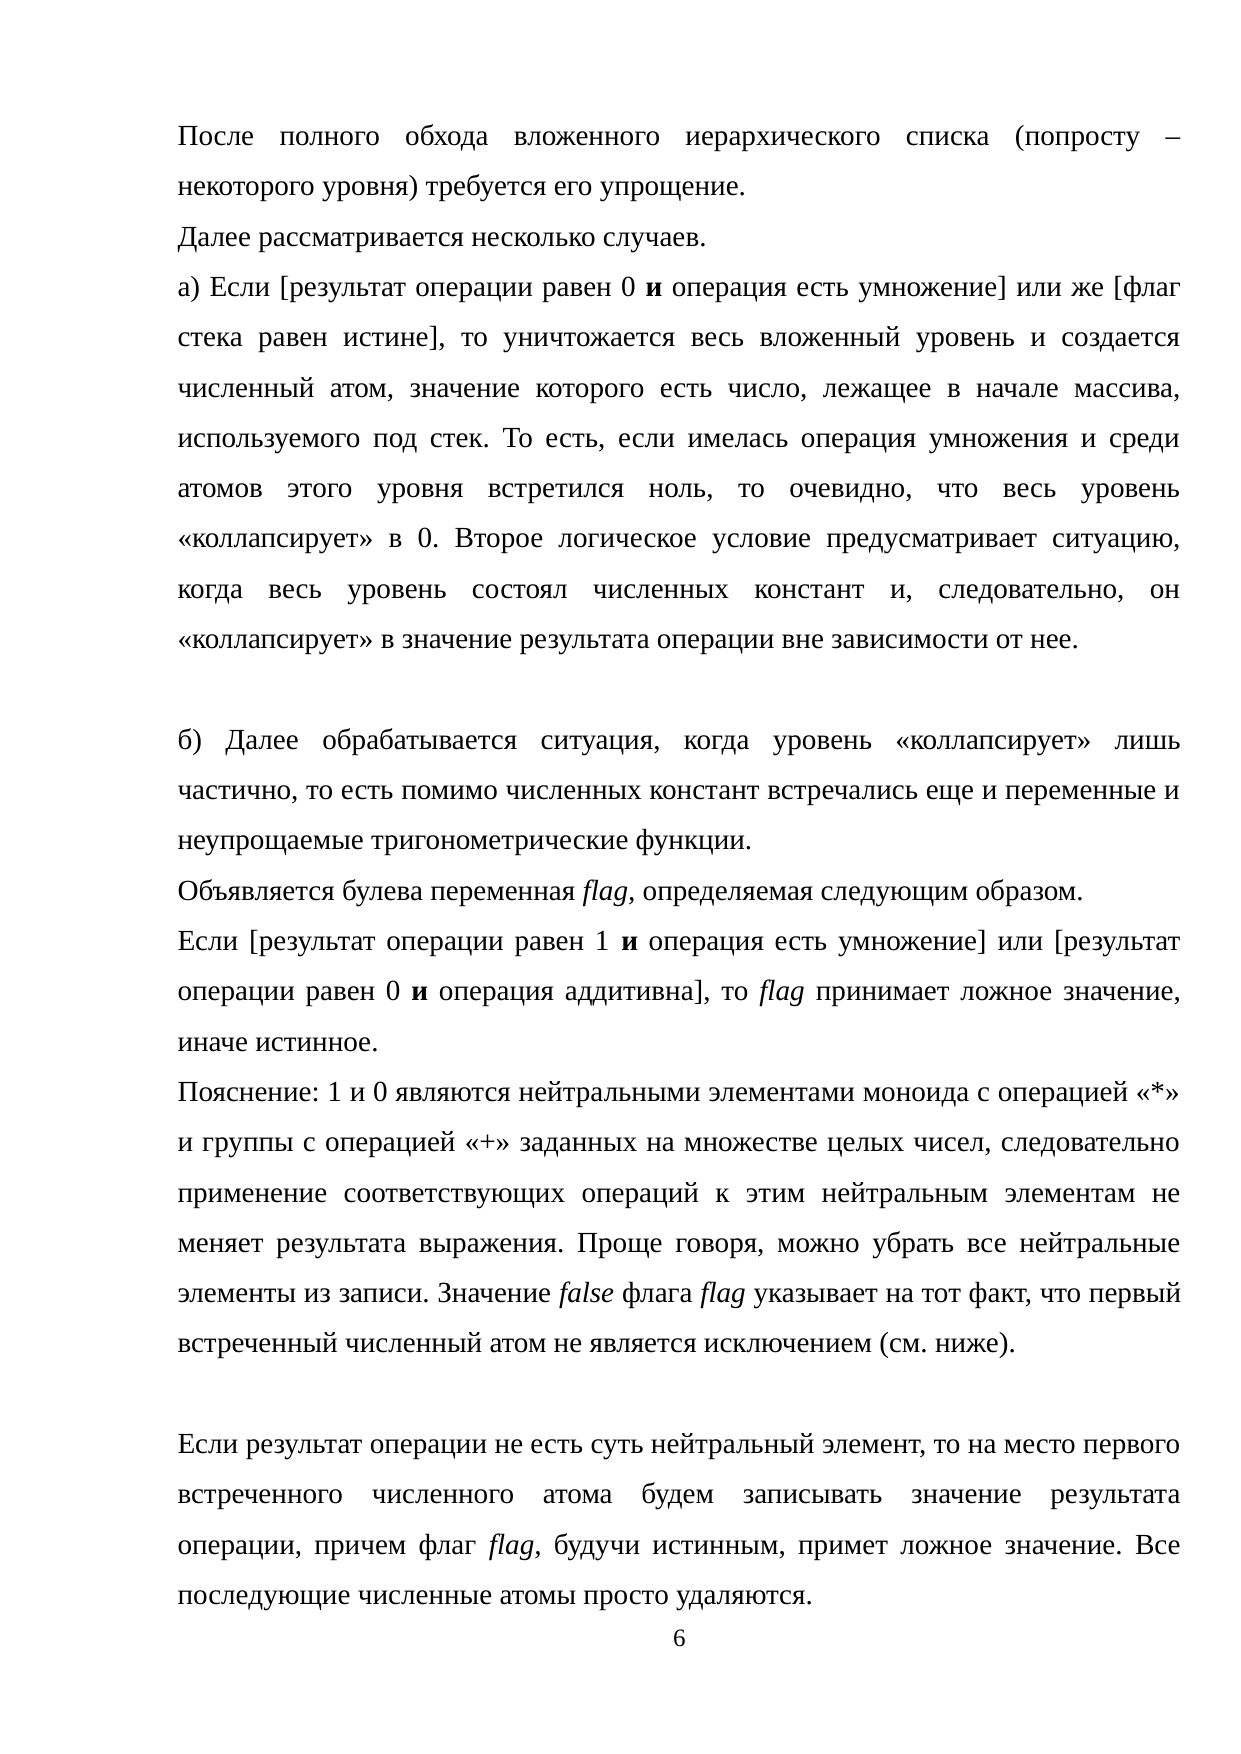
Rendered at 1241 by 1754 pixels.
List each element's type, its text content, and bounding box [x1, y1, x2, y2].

text Если результат операции не есть суть нейтральный элемент, то на место первого встреченного численного атома будем записывать значение результата операции, причем флаг flag, будучи истинным, примет ложное значение. Все последующие численные атомы просто удаляются. [177, 1426, 1181, 1611]
text б) Далее обрабатывается ситуация, когда уровень «коллапсирует» лишь частично, то есть помимо численных констант встречались еще и переменные и неупрощаемые тригонометрические функции. [177, 722, 1181, 856]
text После полного обхода вложенного иерархического списка (попросту – некоторого уровня) требуется его упрощение. [177, 118, 1181, 202]
text а) Если [результат операции равен 0 и операция есть умножение] или же [флаг стека равен истине], то уничтожается весь вложенный уровень и создается численный атом, значение которого есть число, лежащее в начале массива, используемого под стек. То есть, если имелась операция умножения и среди атомов этого уровня встретился ноль, то очевидно, что весь уровень «коллапсирует» в 0. Второе логическое условие предусматривает ситуацию, когда весь уровень состоял численных констант и, следовательно, он «коллапсирует» в значение результата операции вне зависимости от нее. [177, 269, 1181, 655]
text Объявляется булева переменная flag, определяемая следующим образом. [177, 873, 1181, 906]
text Если [результат операции равен 1 и операция есть умножение] или [результат операции равен 0 и операция аддитивна], то flag принимает ложное значение, иначе истинное. [177, 923, 1181, 1057]
text Далее рассматривается несколько случаев. [177, 219, 1181, 252]
text Пояснение: 1 и 0 являются нейтральными элементами моноида с операцией «*» и группы с операцией «+» заданных на множестве целых чисел, следовательно применение соответствующих операций к этим нейтральным элементам не меняет результата выражения. Проще говоря, можно убрать все нейтральные элементы из записи. Значение false флага flag указывает на тот факт, что первый встреченный численный атом не является исключением (см. ниже). [177, 1074, 1181, 1359]
